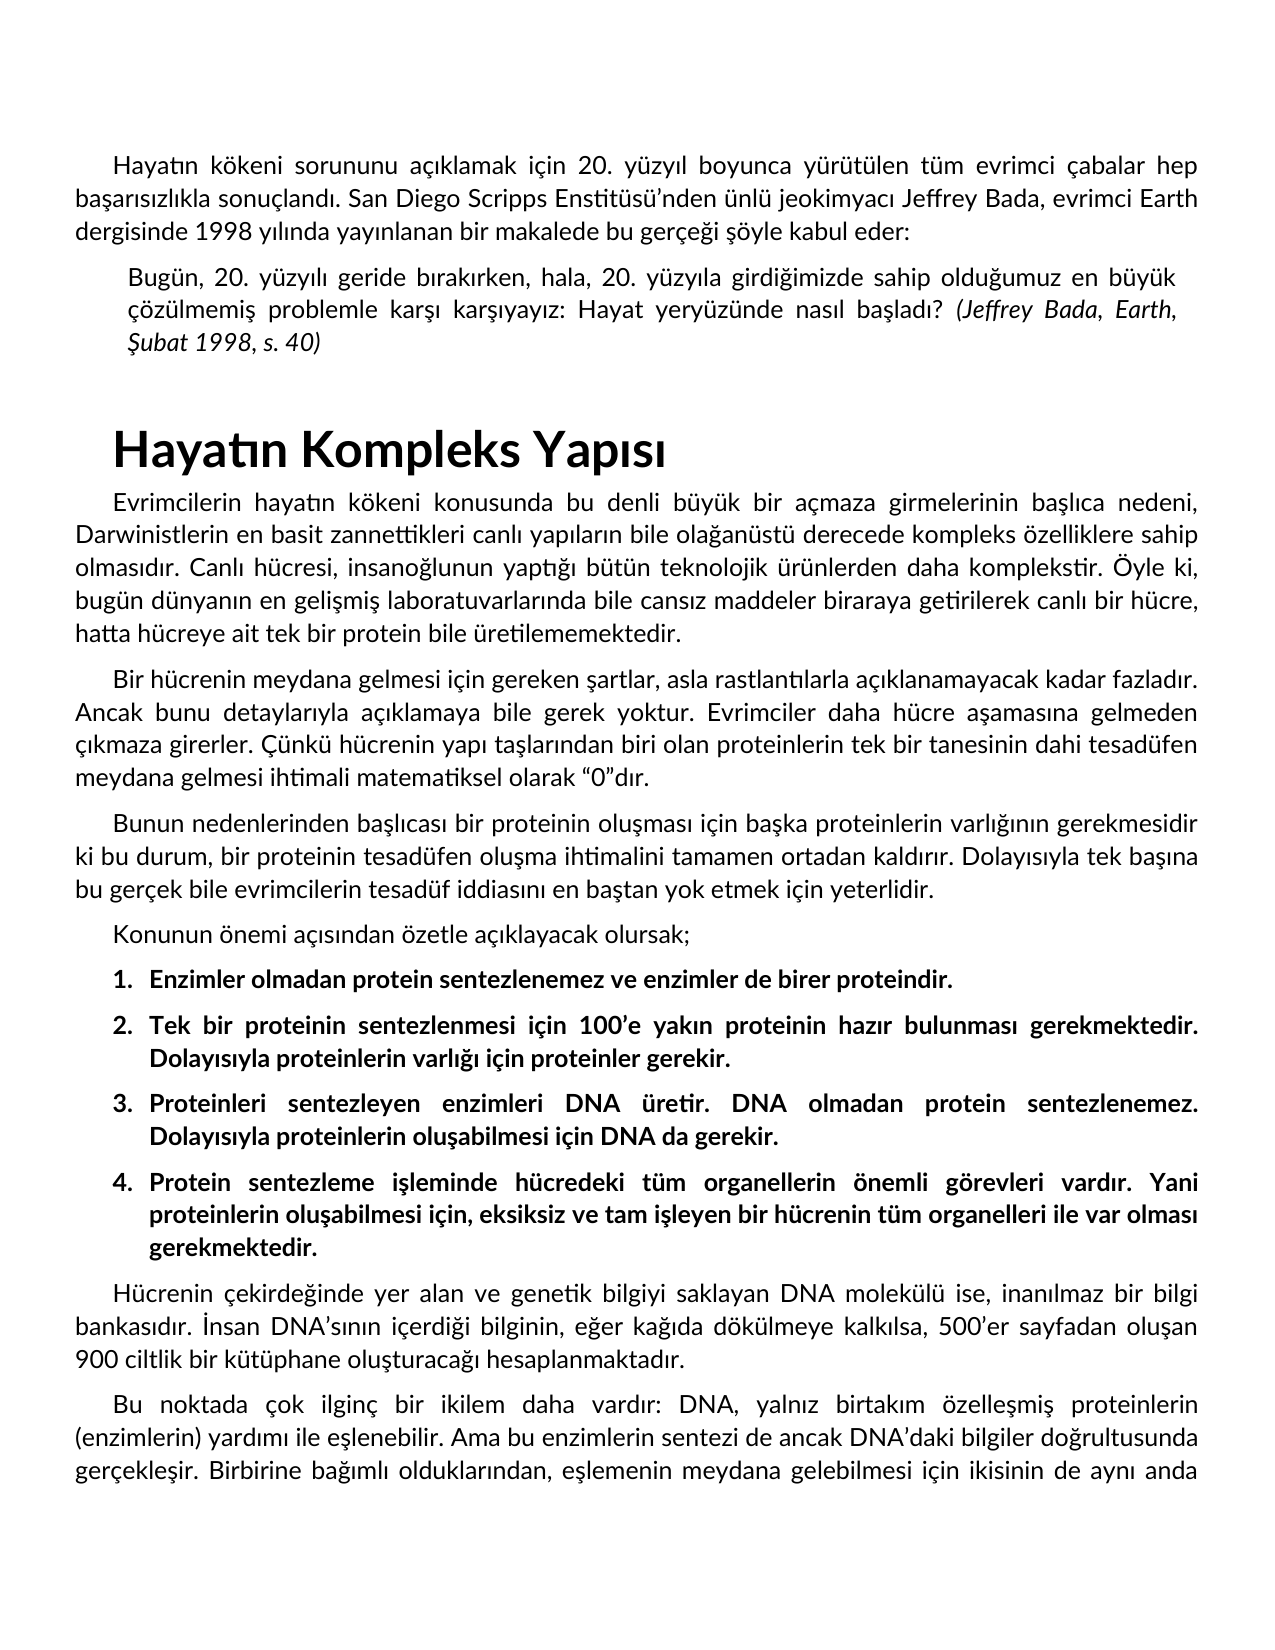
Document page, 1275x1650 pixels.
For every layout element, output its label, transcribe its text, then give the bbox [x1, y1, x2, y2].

text 1. Enzimler olmadan protein sentezlenemez ve enzimler de birer proteindir. [112, 964, 1200, 994]
text 3. Proteinleri sentezleyen enzimleri DNA üretir. DNA olmadan protein sentezlenemez. Dolayısıyla proteinlerin oluşabilmesi için DNA da gerekir. [112, 1088, 1200, 1151]
text Hayatın kökeni sorununu açıklamak için 20. yüzyıl boyunca yürütülen tüm evrimci çabalar hep başarısızlıkla sonuçlandı. San Diego Scripps Enstitüsü’nden ünlü jeokimyacı Jeffrey Bada, evrimci Earth dergisinde 1998 yılında yayınlanan bir makalede bu gerçeği şöyle kabul eder: [75, 150, 1200, 246]
text Evrimcilerin hayatın kökeni konusunda bu denli büyük bir açmaza girmelerinin başlıca nedeni, Darwinistlerin en basit zannettikleri canlı yapıların bile olağanüstü derecede kompleks özelliklere sahip olmasıdır. Canlı hücresi, insanoğlunun yaptığı bütün teknolojik ürünlerden daha komplekstir. Öyle ki, bugün dünyanın en gelişmiş laboratuvarlarında bile cansız maddeler biraraya getirilerek canlı bir hücre, hatta hücreye ait tek bir protein bile üretilememektedir. [75, 486, 1200, 648]
text 2. Tek bir proteinin sentezlenmesi için 100’e yakın proteinin hazır bulunması gerekmektedir. Dolayısıyla proteinlerin varlığı için proteinler gerekir. [112, 1009, 1200, 1072]
text 4. Protein sentezleme işleminde hücredeki tüm organellerin önemli görevleri vardır. Yani proteinlerin oluşabilmesi için, eksiksiz ve tam işleyen bir hücrenin tüm organelleri ile var olması gerekmektedir. [112, 1166, 1200, 1262]
subtitle Hayatın Kompleks Yapısı [112, 418, 1200, 478]
text Bir hücrenin meydana gelmesi için gereken şartlar, asla rastlantılarla açıklanamayacak kadar fazladır. Ancak bunu detaylarıyla açıklamaya bile gerek yoktur. Evrimciler daha hücre aşamasına gelmeden çıkmaza girerler. Çünkü hücrenin yapı taşlarından biri olan proteinlerin tek bir tanesinin dahi tesadüfen meydana gelmesi ihtimali matematiksel olarak “0”dır. [75, 663, 1200, 792]
text Konunun önemi açısından özetle açıklayacak olursak; [75, 919, 1200, 949]
text Hücrenin çekirdeğinde yer alan ve genetik bilgiyi saklayan DNA molekülü ise, inanılmaz bir bilgi bankasıdır. İnsan DNA’sının içerdiği bilginin, eğer kağıda dökülmeye kalkılsa, 500’er sayfadan oluşan 900 ciltlik bir kütüphane oluşturacağı hesaplanmaktadır. [75, 1277, 1200, 1373]
text Bu noktada çok ilginç bir ikilem daha vardır: DNA, yalnız birtakım özelleşmiş proteinlerin (enzimlerin) yardımı ile eşlenebilir. Ama bu enzimlerin sentezi de ancak DNA’daki bilgiler doğrultusunda gerçekleşir. Birbirine bağımlı olduklarından, eşlemenin meydana gelebilmesi için ikisinin de aynı anda [75, 1389, 1200, 1484]
text Bugün, 20. yüzyılı geride bırakırken, hala, 20. yüzyıla girdiğimizde sahip olduğumuz en büyük çözülmemiş problemle karşı karşıyayız: Hayat yeryüzünde nasıl başladı? (Jeffrey Bada, Earth, Şubat 1998, s. 40) [127, 261, 1177, 357]
text Bunun nedenlerinden başlıcası bir proteinin oluşması için başka proteinlerin varlığının gerekmesidir ki bu durum, bir proteinin tesadüfen oluşma ihtimalini tamamen ortadan kaldırır. Dolayısıyla tek başına bu gerçek bile evrimcilerin tesadüf iddiasını en baştan yok etmek için yeterlidir. [75, 807, 1200, 903]
